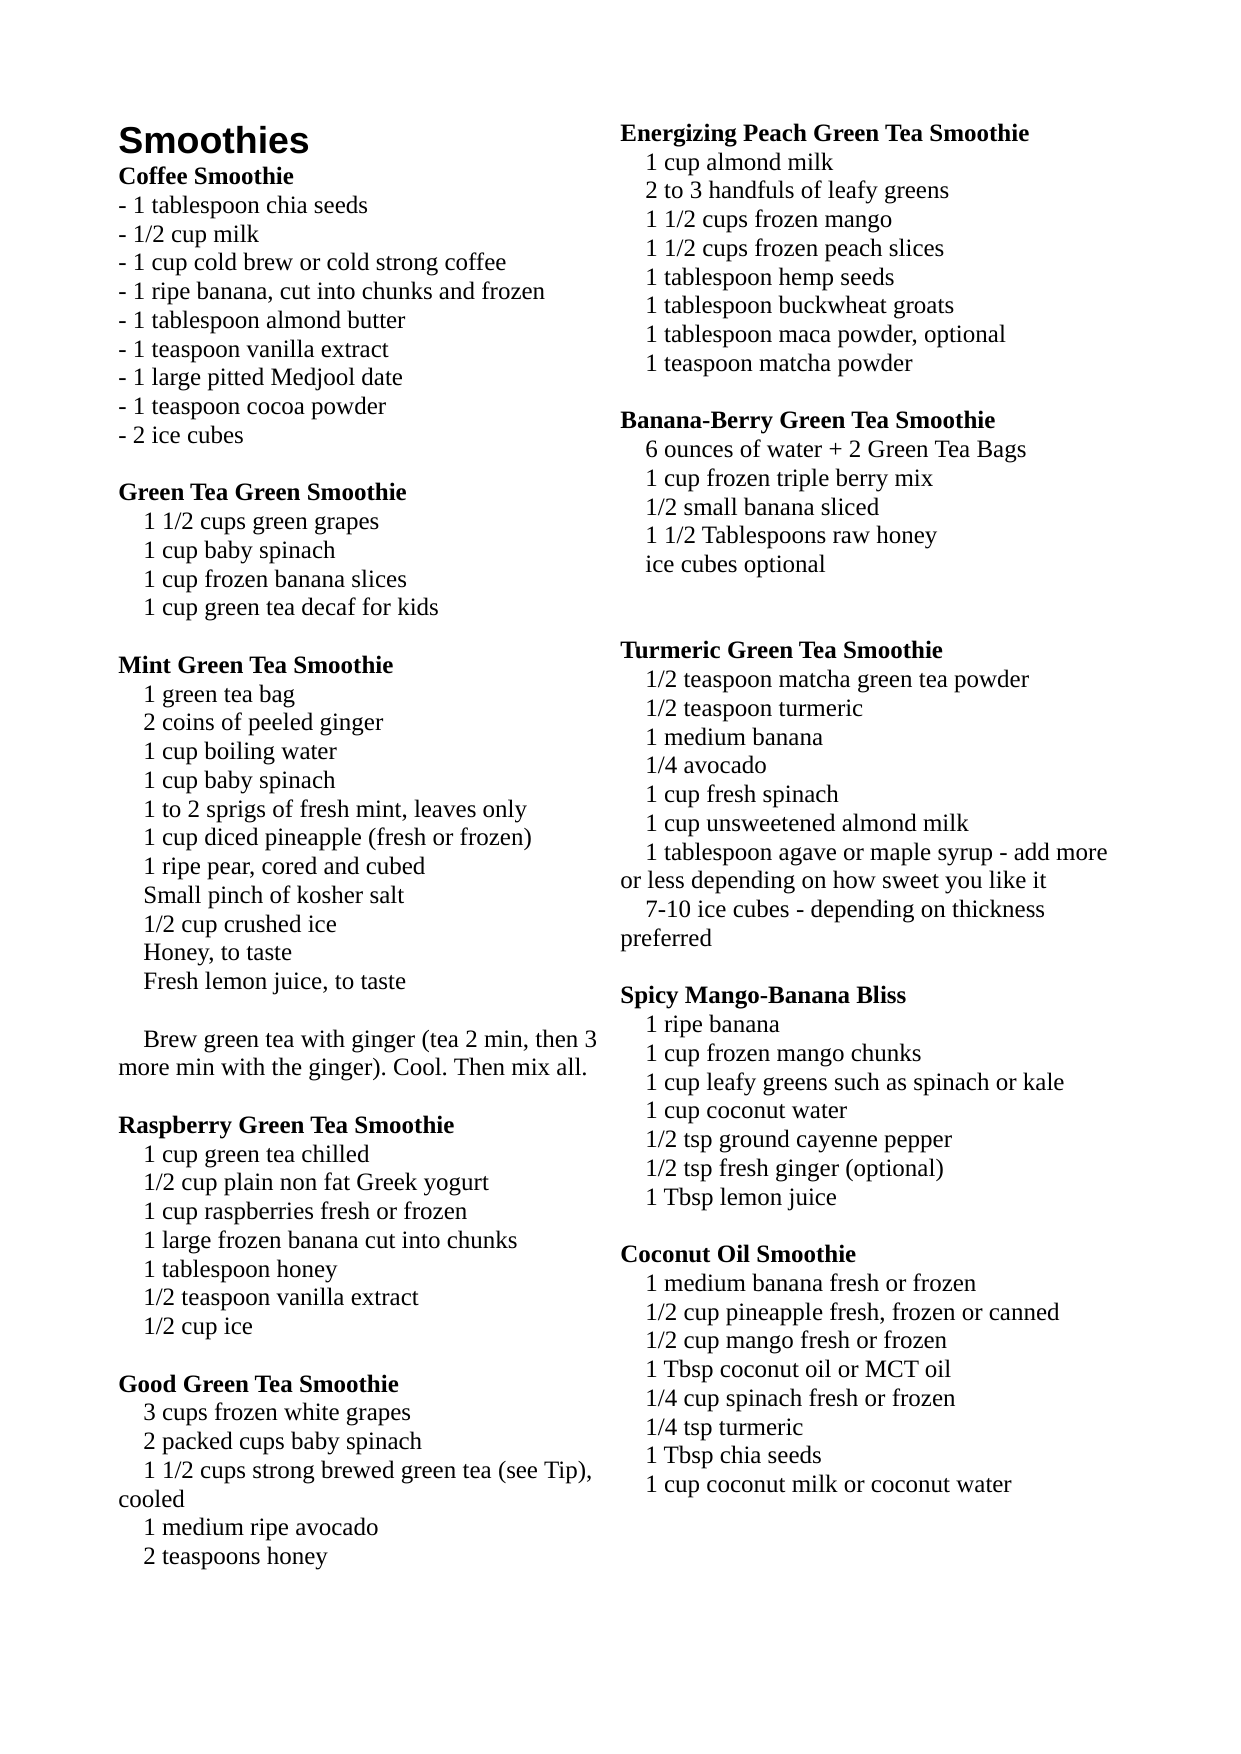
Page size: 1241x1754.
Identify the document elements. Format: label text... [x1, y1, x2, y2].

text 1/4 avocado [620, 751, 1122, 779]
text 1 Tbsp chia seeds [620, 1441, 1122, 1469]
text 1 cup frozen triple berry mix [620, 463, 1122, 492]
text 1 cup coconut water [620, 1096, 1122, 1124]
text Spicy Mango-Banana Bliss [620, 981, 1122, 1009]
text - 2 ice cubes [118, 420, 620, 449]
text 1 1/2 cups frozen peach slices [620, 233, 1122, 262]
text 1 medium banana fresh or frozen [620, 1268, 1122, 1297]
text 1/2 cup crushed ice [118, 909, 620, 937]
text 1 1/2 cups frozen mango [620, 204, 1122, 233]
text Green Tea Green Smoothie [118, 477, 620, 506]
text 1 Tbsp lemon juice [620, 1182, 1122, 1211]
text 1 cup boiling water [118, 736, 620, 765]
text 2 to 3 handfuls of leafy greens [620, 176, 1122, 204]
text 1 cup green tea chilled [118, 1139, 620, 1167]
text 1 cup frozen banana slices [118, 564, 620, 592]
text Energizing Peach Green Tea Smoothie [620, 118, 1122, 147]
text 1 cup raspberries fresh or frozen [118, 1196, 620, 1225]
text 3 cups frozen white grapes [118, 1397, 620, 1426]
text Good Green Tea Smoothie [118, 1369, 620, 1397]
text 1 1/2 cups strong brewed green tea (see Tip), cooled [118, 1455, 620, 1512]
text 2 packed cups baby spinach [118, 1426, 620, 1455]
text 1/2 teaspoon vanilla extract [118, 1282, 620, 1311]
text 1 1/2 Tablespoons raw honey [620, 521, 1122, 549]
text 1/2 teaspoon matcha green tea powder [620, 664, 1122, 693]
text - 1 cup cold brew or cold strong coffee [118, 247, 620, 276]
text 1 large frozen banana cut into chunks [118, 1225, 620, 1254]
text 1 cup baby spinach [118, 535, 620, 564]
text Brew green tea with ginger (tea 2 min, then 3 more min with the ginger). Cool. Then mix all. [118, 1024, 620, 1081]
text 1/2 cup mango fresh or frozen [620, 1326, 1122, 1354]
text 1 Tbsp coconut oil or MCT oil [620, 1354, 1122, 1383]
text 1 green tea bag [118, 679, 620, 707]
text 1 ripe pear, cored and cubed [118, 851, 620, 880]
text 1 to 2 sprigs of fresh mint, leaves only [118, 794, 620, 822]
text 6 ounces of water + 2 Green Tea Bags [620, 434, 1122, 463]
text 1 cup fresh spinach [620, 779, 1122, 808]
text 1 cup frozen mango chunks [620, 1038, 1122, 1067]
text 1 cup green tea decaf for kids [118, 592, 620, 621]
text 1/4 tsp turmeric [620, 1412, 1122, 1441]
text 1 teaspoon matcha powder [620, 348, 1122, 377]
text Turmeric Green Tea Smoothie [620, 636, 1122, 664]
text 1 tablespoon agave or maple syrup - add more or less depending on how sweet you like it [620, 837, 1122, 894]
text Coconut Oil Smoothie [620, 1239, 1122, 1268]
text 1/2 tsp fresh ginger (optional) [620, 1153, 1122, 1182]
text 1/2 small banana sliced [620, 492, 1122, 521]
text 1/2 tsp ground cayenne pepper [620, 1124, 1122, 1153]
text 1 tablespoon buckwheat groats [620, 291, 1122, 319]
text 7-10 ice cubes - depending on thickness preferred [620, 894, 1122, 952]
text - 1 tablespoon chia seeds [118, 190, 620, 219]
text Banana-Berry Green Tea Smoothie [620, 406, 1122, 434]
text - 1 teaspoon vanilla extract [118, 334, 620, 362]
text ice cubes optional [620, 549, 1122, 578]
text 1/2 cup pineapple fresh, frozen or canned [620, 1297, 1122, 1326]
text 1 ripe banana [620, 1009, 1122, 1038]
text 1 cup almond milk [620, 147, 1122, 176]
text 2 coins of peeled ginger [118, 707, 620, 736]
text Fresh lemon juice, to taste [118, 966, 620, 995]
text 1 tablespoon hemp seeds [620, 262, 1122, 291]
text 2 teaspoons honey [118, 1541, 620, 1570]
text 1 medium ripe avocado [118, 1512, 620, 1541]
text Mint Green Tea Smoothie [118, 650, 620, 679]
text 1 cup leafy greens such as spinach or kale [620, 1067, 1122, 1096]
text 1 cup unsweetened almond milk [620, 808, 1122, 837]
text Raspberry Green Tea Smoothie [118, 1110, 620, 1139]
text 1 1/2 cups green grapes [118, 506, 620, 535]
text - 1/2 cup milk [118, 219, 620, 247]
text Honey, to taste [118, 937, 620, 966]
text - 1 teaspoon cocoa powder [118, 391, 620, 420]
subtitle Smoothies [118, 118, 620, 161]
text Small pinch of kosher salt [118, 880, 620, 909]
text 1/2 cup ice [118, 1311, 620, 1340]
text 1 tablespoon honey [118, 1254, 620, 1282]
text - 1 ripe banana, cut into chunks and frozen [118, 276, 620, 305]
text 1/2 cup plain non fat Greek yogurt [118, 1167, 620, 1196]
text 1/2 teaspoon turmeric [620, 693, 1122, 722]
text 1/4 cup spinach fresh or frozen [620, 1383, 1122, 1412]
text - 1 large pitted Medjool date [118, 362, 620, 391]
text 1 tablespoon maca powder, optional [620, 319, 1122, 348]
text 1 medium banana [620, 722, 1122, 751]
text Coffee Smoothie [118, 161, 620, 190]
text - 1 tablespoon almond butter [118, 305, 620, 334]
text 1 cup coconut milk or coconut water [620, 1469, 1122, 1498]
text 1 cup baby spinach [118, 765, 620, 794]
text 1 cup diced pineapple (fresh or frozen) [118, 822, 620, 851]
